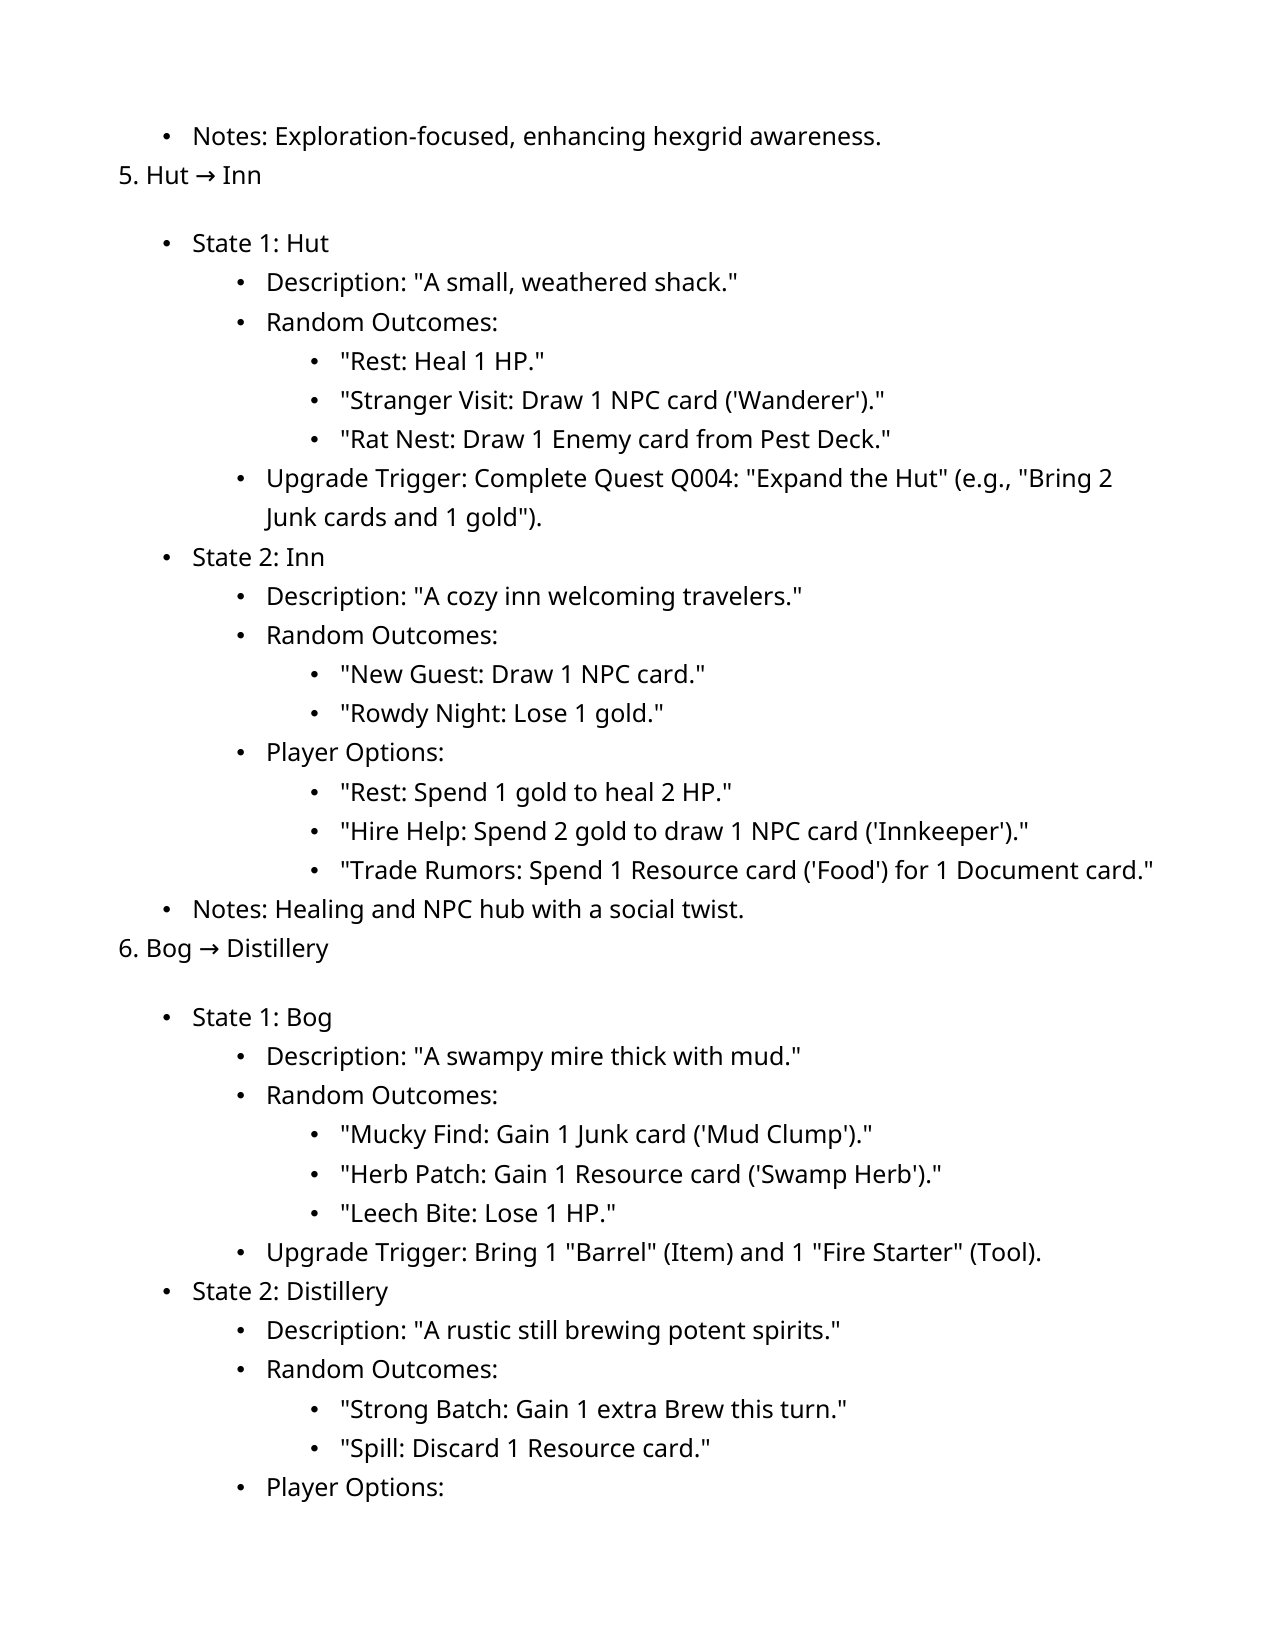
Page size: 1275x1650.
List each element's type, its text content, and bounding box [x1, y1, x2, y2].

list "Hire Help: Spend 2 gold to draw 1 NPC card ('Innkeeper')." [310, 813, 1157, 847]
list Upgrade Trigger: Complete Quest Q004: "Expand the Hut" (e.g., "Bring 2 Junk cards and 1 gold"). [236, 461, 1157, 534]
list "Trade Rumors: Spend 1 Resource card ('Food') for 1 Document card." [310, 853, 1157, 887]
list Player Options: [236, 1469, 1157, 1504]
list Description: "A cozy inn welcoming travelers." [236, 578, 1157, 612]
list State 2: Inn [162, 539, 1157, 573]
list Notes: Exploration-focused, enhancing hexgrid awareness. [162, 118, 1157, 152]
list Description: "A small, weathered shack." [236, 265, 1157, 299]
list "Spill: Discard 1 Resource card." [310, 1430, 1157, 1464]
text 5. Hut → Inn [118, 157, 1157, 191]
list Random Outcomes: [236, 1078, 1157, 1112]
list Random Outcomes: [236, 618, 1157, 652]
list "Rat Nest: Draw 1 Enemy card from Pest Deck." [310, 422, 1157, 456]
list State 1: Bog [162, 999, 1157, 1034]
list State 1: Hut [162, 226, 1157, 260]
list "New Guest: Draw 1 NPC card." [310, 657, 1157, 691]
list Upgrade Trigger: Bring 1 "Barrel" (Item) and 1 "Fire Starter" (Tool). [236, 1234, 1157, 1269]
list "Rest: Heal 1 HP." [310, 343, 1157, 377]
list Random Outcomes: [236, 1352, 1157, 1386]
text 6. Bog → Distillery [118, 931, 1157, 965]
list "Mucky Find: Gain 1 Junk card ('Mud Clump')." [310, 1117, 1157, 1151]
list "Herb Patch: Gain 1 Resource card ('Swamp Herb')." [310, 1156, 1157, 1190]
list Description: "A swampy mire thick with mud." [236, 1039, 1157, 1073]
list "Stranger Visit: Draw 1 NPC card ('Wanderer')." [310, 383, 1157, 417]
list "Rowdy Night: Lose 1 gold." [310, 696, 1157, 730]
list Description: "A rustic still brewing potent spirits." [236, 1313, 1157, 1347]
list Random Outcomes: [236, 304, 1157, 338]
list Player Options: [236, 735, 1157, 769]
list "Leech Bite: Lose 1 HP." [310, 1195, 1157, 1229]
list "Rest: Spend 1 gold to heal 2 HP." [310, 774, 1157, 808]
list Notes: Healing and NPC hub with a social twist. [162, 892, 1157, 926]
list "Strong Batch: Gain 1 extra Brew this turn." [310, 1391, 1157, 1425]
list State 2: Distillery [162, 1274, 1157, 1308]
